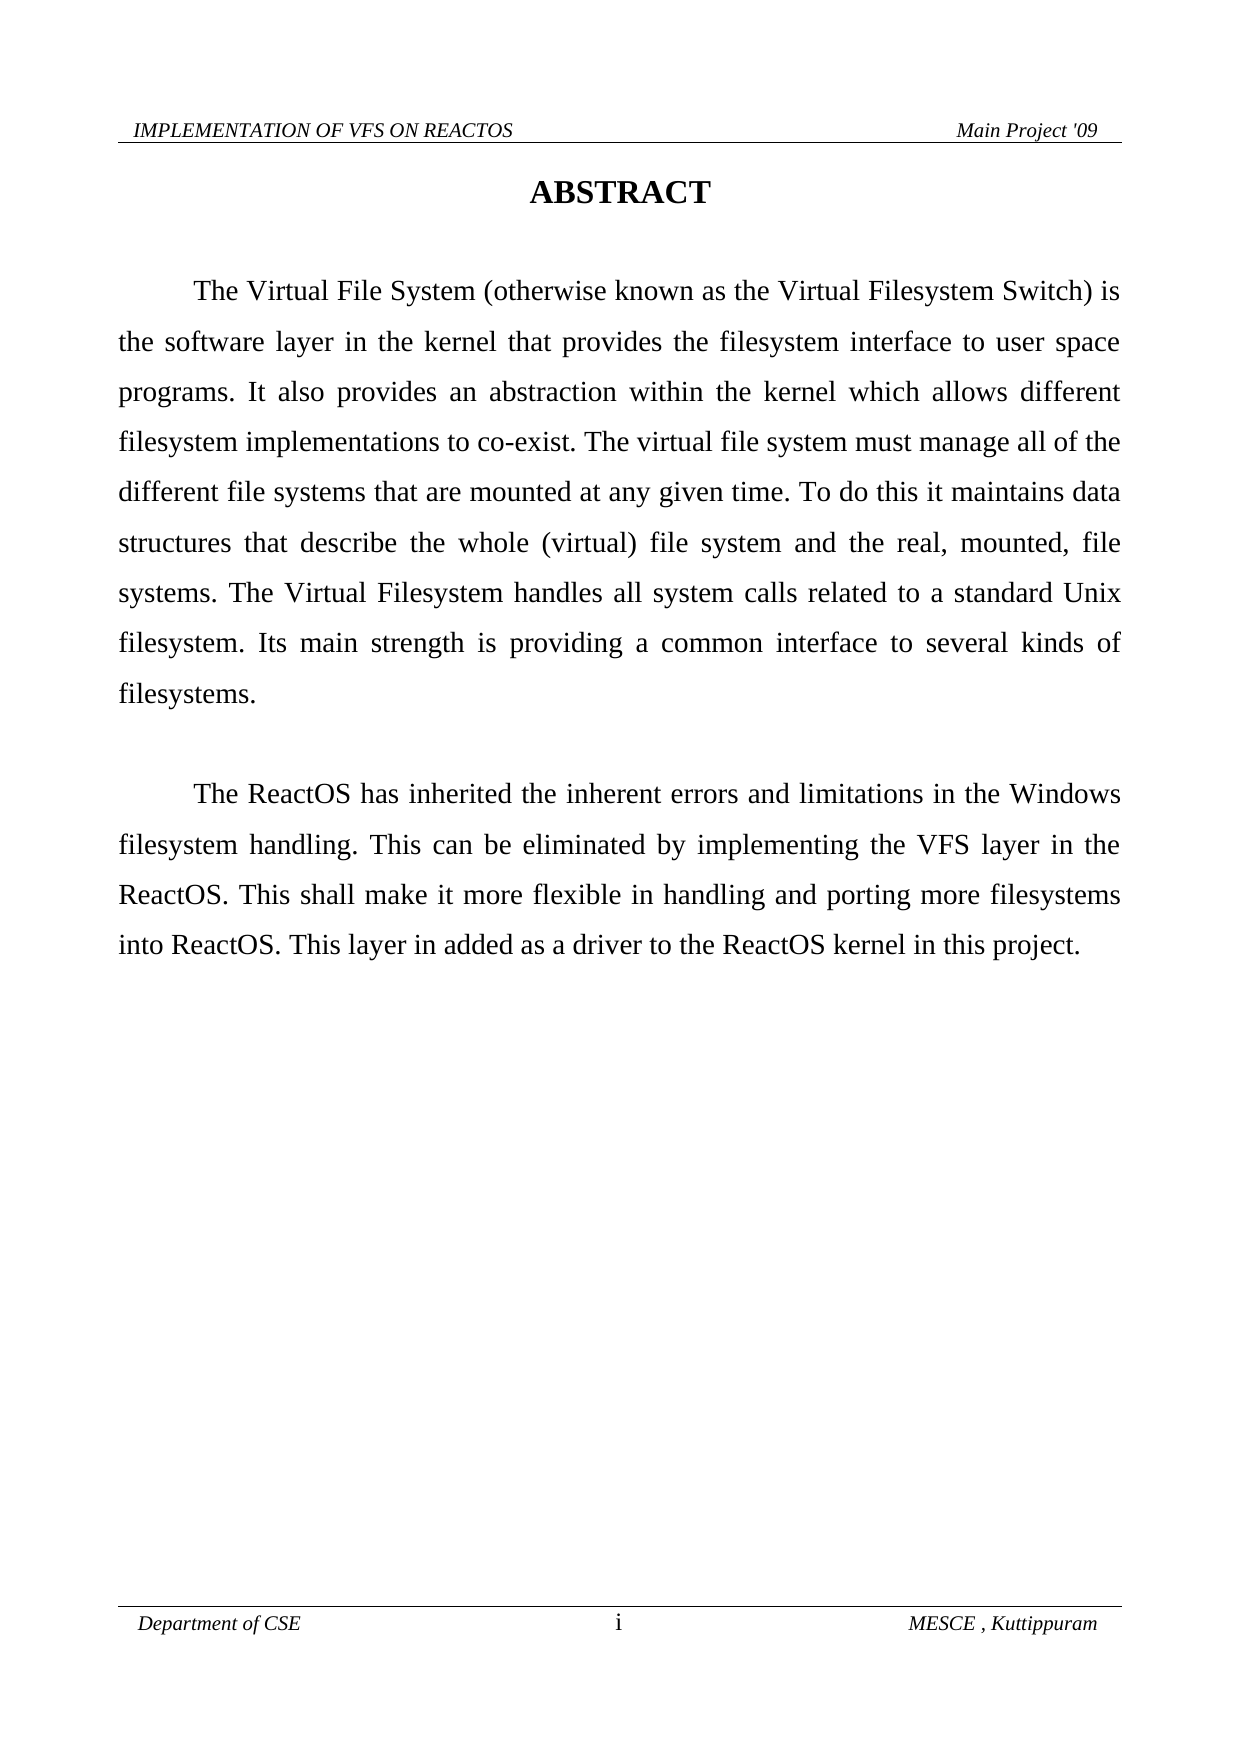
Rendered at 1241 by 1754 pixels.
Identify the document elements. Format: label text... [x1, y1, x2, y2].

text ABSTRACT [118, 173, 1122, 211]
text The ReactOS has inherited the inherent errors and limitations in the Windows filesystem handling. This can be eliminated by implementing the VFS layer in the ReactOS. This shall make it more flexible in handling and porting more filesystems into ReactOS. This layer in added as a driver to the ReactOS kernel in this project. [118, 776, 1122, 961]
text The Virtual File System (otherwise known as the Virtual Filesystem Switch) is the software layer in the kernel that provides the filesystem interface to user space programs. It also provides an abstraction within the kernel which allows different filesystem implementations to co-exist. The virtual file system must manage all of the different file systems that are mounted at any given time. To do this it maintains data structures that describe the whole (virtual) file system and the real, mounted, file systems. The Virtual Filesystem handles all system calls related to a standard Unix filesystem. Its main strength is providing a common interface to several kinds of filesystems. [118, 273, 1122, 709]
